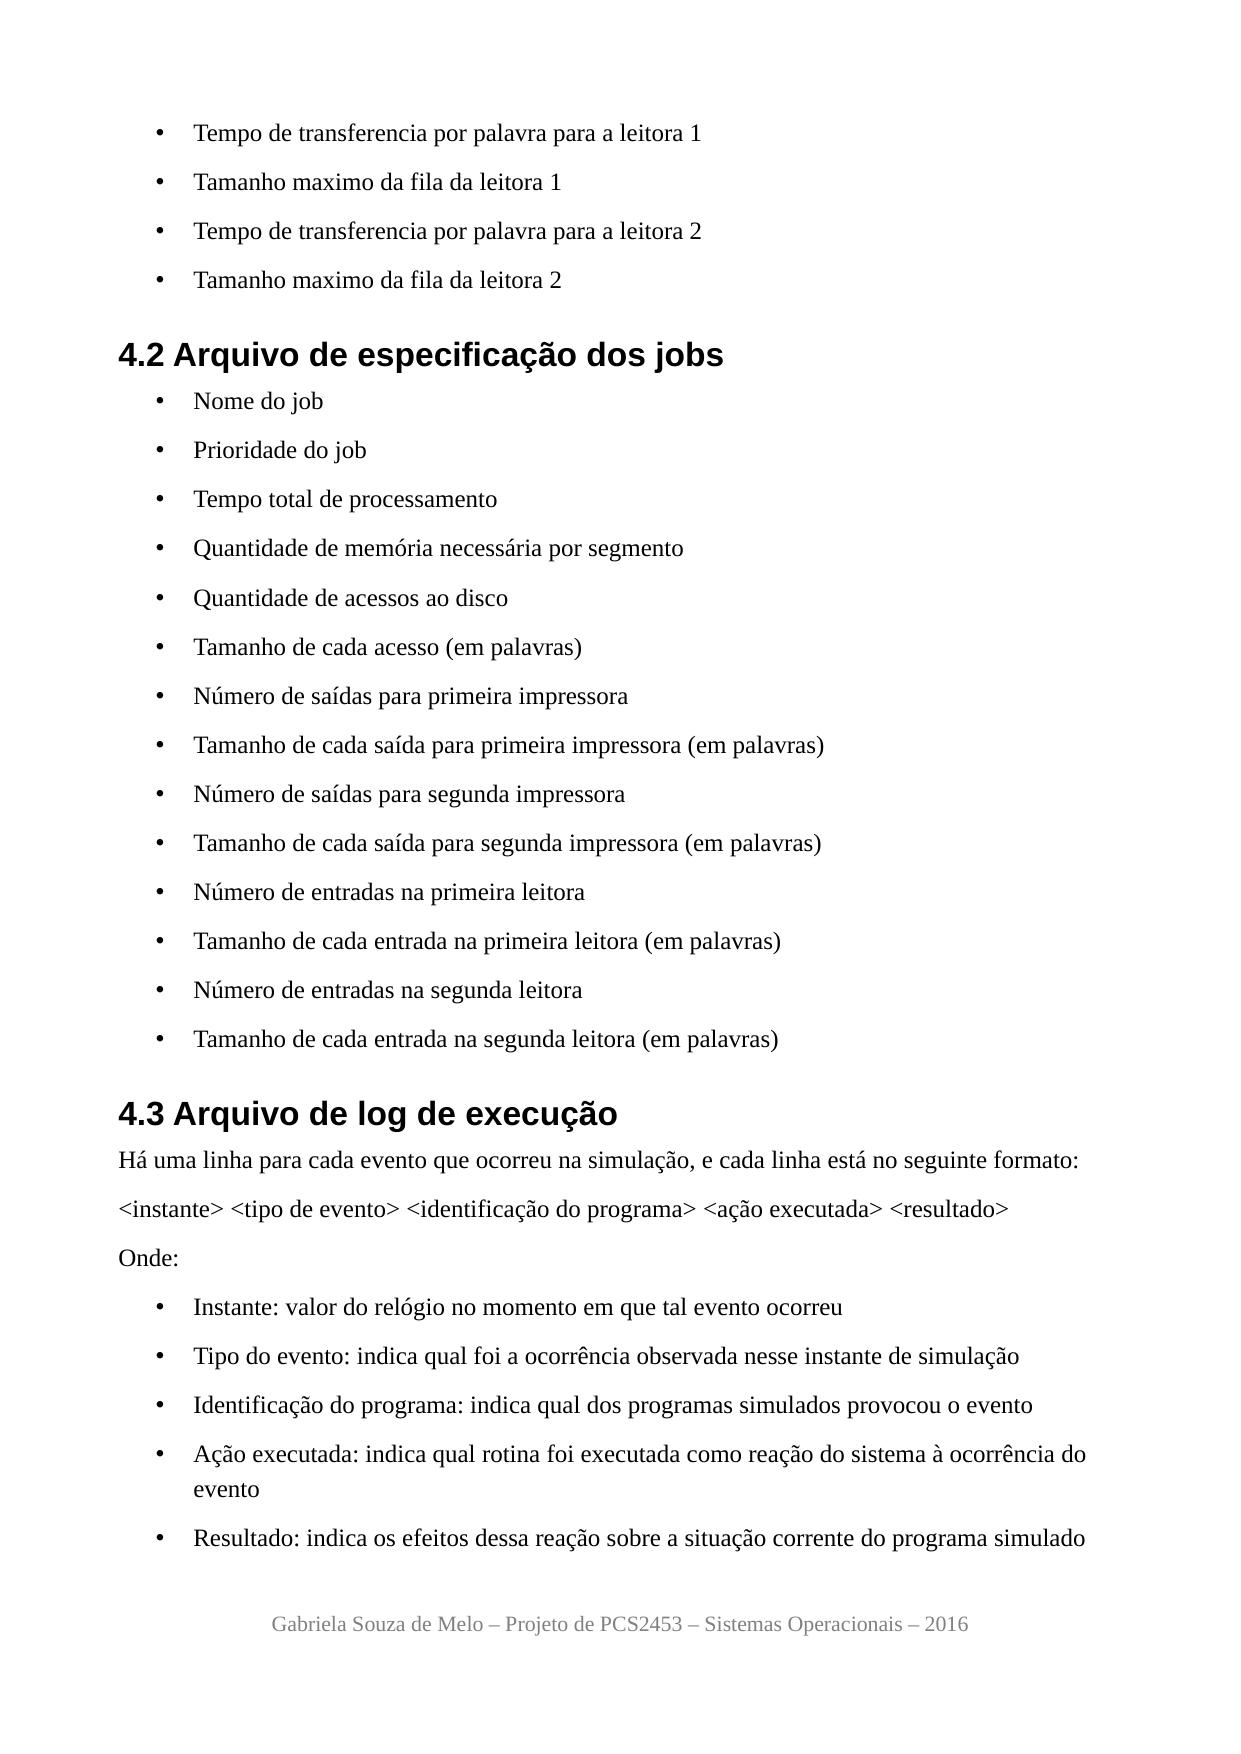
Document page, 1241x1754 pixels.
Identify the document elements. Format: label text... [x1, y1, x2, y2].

list Quantidade de memória necessária por segmento [156, 533, 1122, 562]
list Número de saídas para segunda impressora [156, 779, 1122, 808]
subtitle 4.2 Arquivo de especificação dos jobs [118, 335, 1122, 374]
list Ação executada: indica qual rotina foi executada como reação do sistema à ocorrência do evento [156, 1439, 1122, 1503]
list Tempo total de processamento [156, 484, 1122, 513]
list Tamanho maximo da fila da leitora 2 [156, 265, 1122, 294]
list Tamanho maximo da fila da leitora 1 [156, 167, 1122, 196]
list Número de saídas para primeira impressora [156, 681, 1122, 709]
list Tamanho de cada entrada na primeira leitora (em palavras) [156, 926, 1122, 955]
list Instante: valor do relógio no momento em que tal evento ocorreu [156, 1292, 1122, 1321]
list Prioridade do job [156, 435, 1122, 464]
list Resultado: indica os efeitos dessa reação sobre a situação corrente do programa simulado [156, 1523, 1122, 1552]
list Tamanho de cada saída para segunda impressora (em palavras) [156, 828, 1122, 857]
subtitle 4.3 Arquivo de log de execução [118, 1094, 1122, 1133]
list Nome do job [156, 386, 1122, 415]
list Número de entradas na segunda leitora [156, 975, 1122, 1004]
list Tamanho de cada saída para primeira impressora (em palavras) [156, 730, 1122, 758]
text <instante> <tipo de evento> <identificação do programa> <ação executada> <resultado> [118, 1194, 1122, 1223]
list Tempo de transferencia por palavra para a leitora 1 [156, 118, 1122, 147]
list Identificação do programa: indica qual dos programas simulados provocou o evento [156, 1391, 1122, 1419]
list Tempo de transferencia por palavra para a leitora 2 [156, 216, 1122, 245]
text Onde: [118, 1243, 1122, 1272]
list Tamanho de cada entrada na segunda leitora (em palavras) [156, 1024, 1122, 1053]
list Quantidade de acessos ao disco [156, 583, 1122, 611]
list Número de entradas na primeira leitora [156, 877, 1122, 906]
list Tipo do evento: indica qual foi a ocorrência observada nesse instante de simulação [156, 1341, 1122, 1370]
text Há uma linha para cada evento que ocorreu na simulação, e cada linha está no seguinte formato: [118, 1145, 1122, 1174]
list Tamanho de cada acesso (em palavras) [156, 632, 1122, 660]
